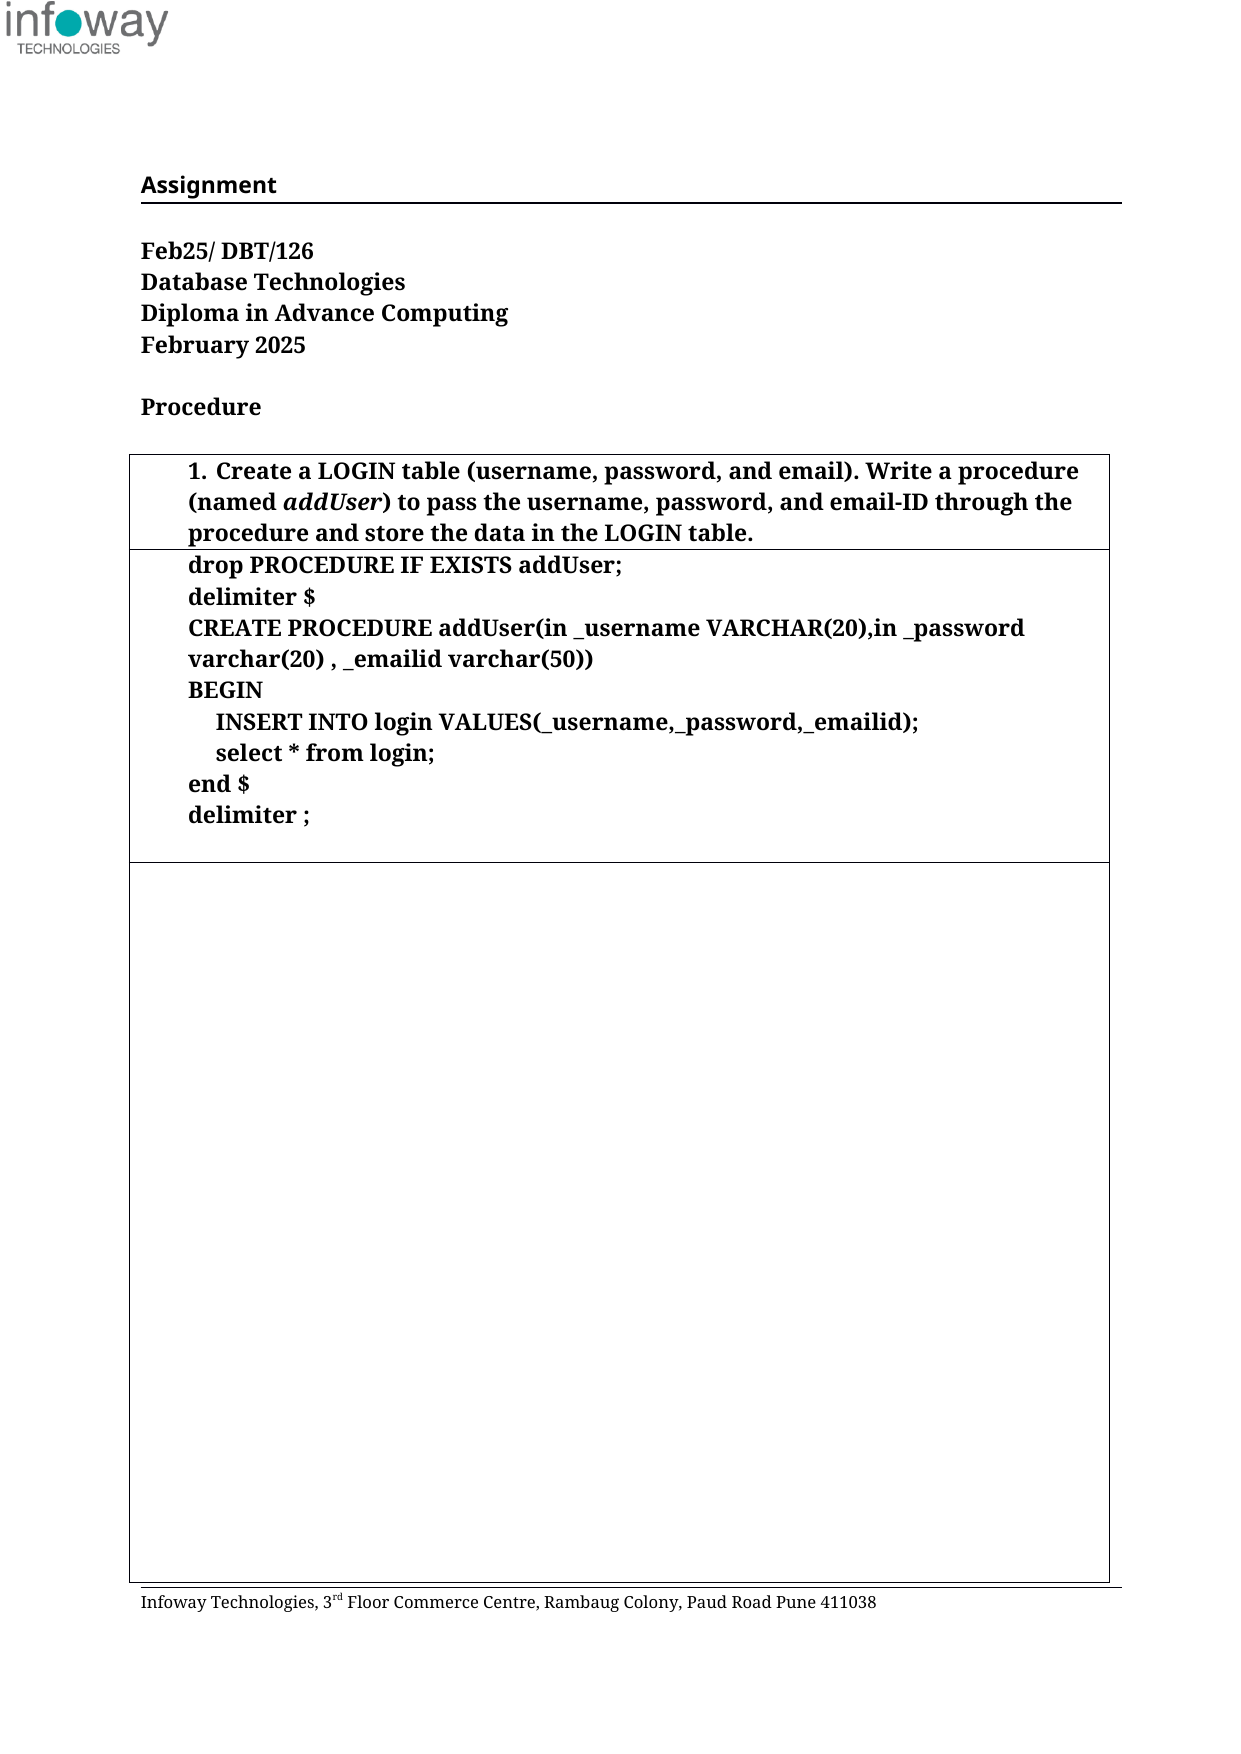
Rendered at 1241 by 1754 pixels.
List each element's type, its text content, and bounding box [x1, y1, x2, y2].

text February 2025 [141, 329, 1122, 360]
picture [0, 0, 171, 57]
table_cell drop PROCEDURE IF EXISTS addUser; delimiter $ CREATE PROCEDURE addUser(in _username VARCHAR(20),in _password varchar(20) , _emailid varchar(50)) BEGIN INSERT INTO login VALUES(_username,_password,_emailid); select * from login; end $ delimiter ; [130, 550, 1109, 862]
text Feb25/ DBT/126 [141, 235, 1122, 266]
text Assignment [141, 169, 1122, 202]
text Diploma in Advance Computing [141, 297, 1122, 329]
text Procedure [141, 391, 1122, 422]
table_cell [130, 863, 1109, 1582]
text Database Technologies [141, 266, 1122, 297]
table_header Create a LOGIN table (username, password, and email). Write a procedure (named addUser) to pass the username, password, and email-ID through the procedure and store the data in the LOGIN table. [130, 455, 1109, 548]
